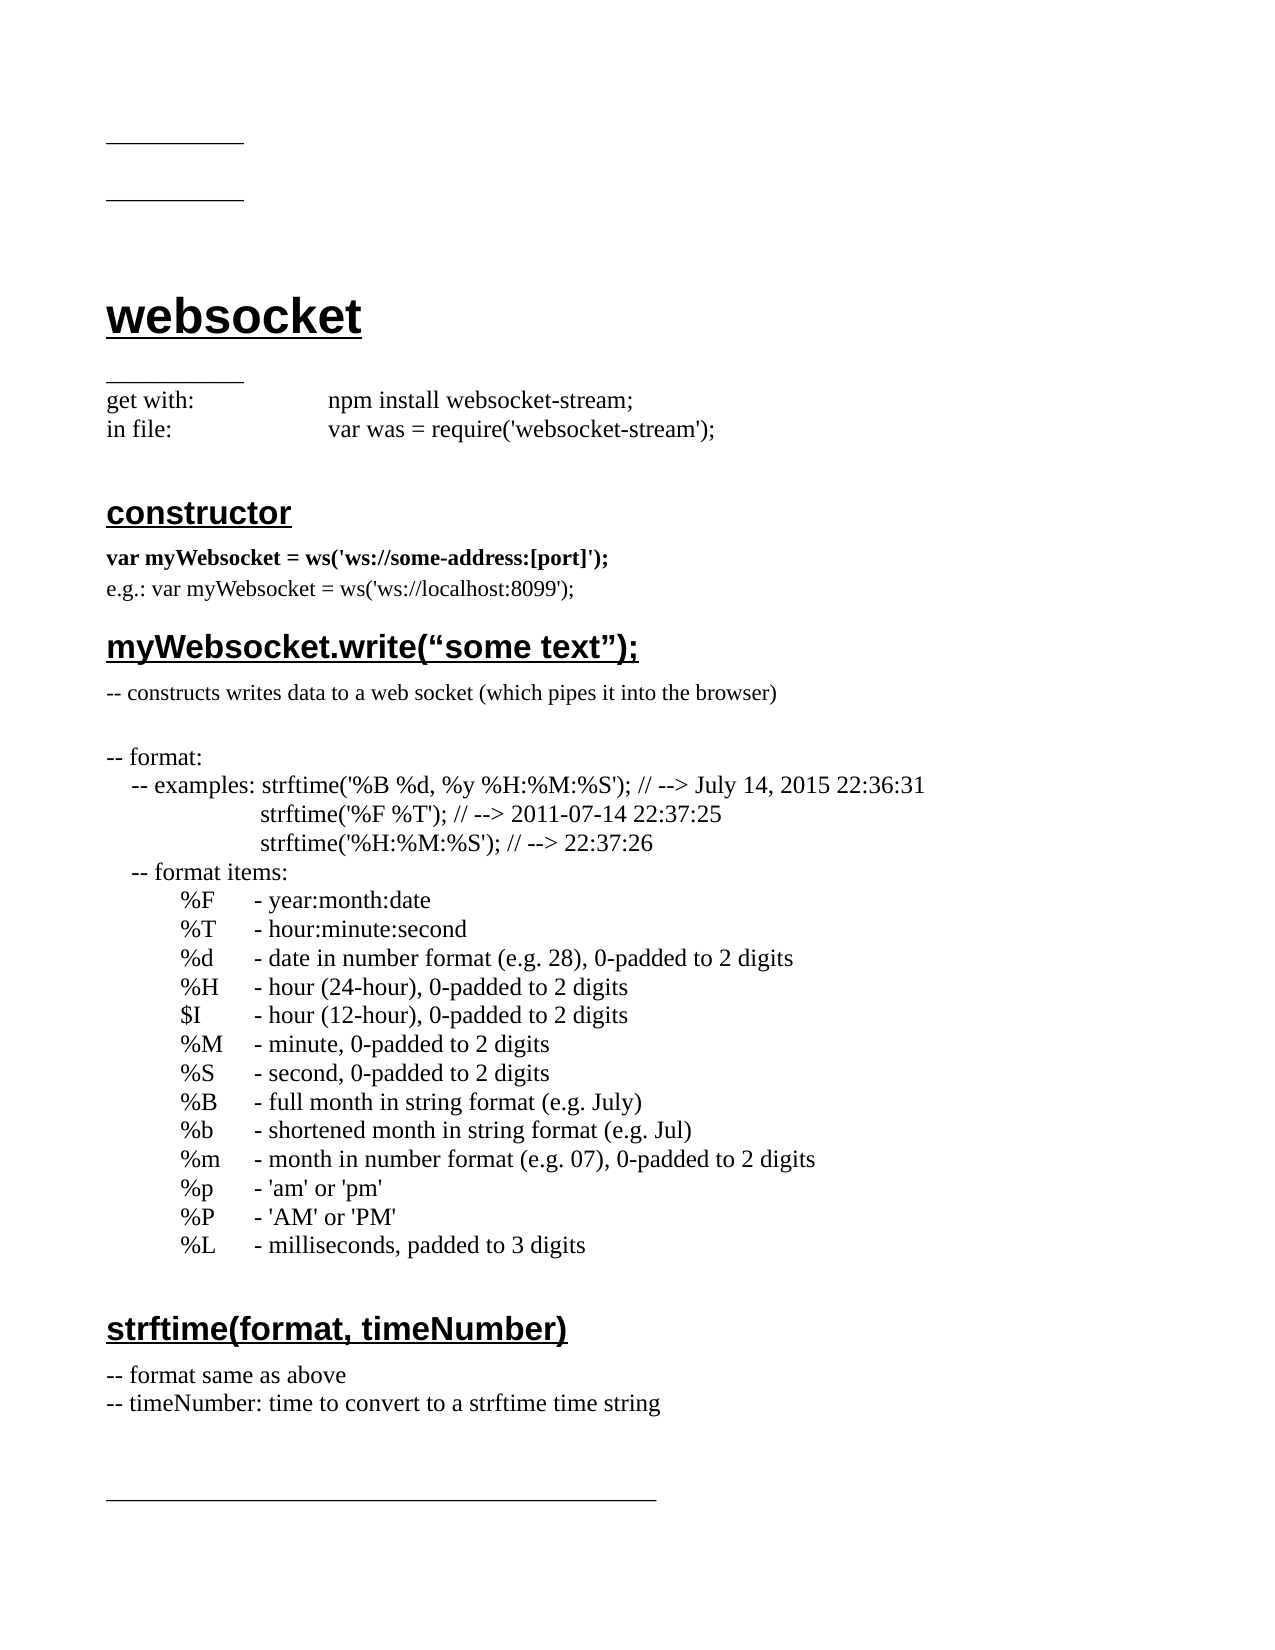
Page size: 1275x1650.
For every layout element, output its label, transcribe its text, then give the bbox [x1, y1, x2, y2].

text -- format items: [106, 857, 1158, 885]
text -- examples: strftime('%B %d, %y %H:%M:%S'); // --> July 14, 2015 22:36:31 [106, 770, 1158, 799]
subtitle websocket [106, 287, 1158, 344]
text %p - 'am' or 'pm' [106, 1173, 1158, 1202]
text ____________________________________________ [106, 1475, 1158, 1503]
text %H - hour (24-hour), 0-padded to 2 digits [106, 972, 1158, 1000]
text %S - second, 0-padded to 2 digits [106, 1058, 1158, 1087]
text -- format same as above [106, 1360, 1158, 1388]
text %B - full month in string format (e.g. July) [106, 1087, 1158, 1115]
text strftime('%F %T'); // --> 2011-07-14 22:37:25 [106, 799, 1158, 828]
subtitle strftime(format, timeNumber) [106, 1309, 1158, 1347]
text %m - month in number format (e.g. 07), 0-padded to 2 digits [106, 1144, 1158, 1173]
text ___________ [106, 176, 1158, 204]
text $I - hour (12-hour), 0-padded to 2 digits [106, 1000, 1158, 1029]
text in file: var was = require('websocket-stream'); [106, 414, 1158, 443]
text %d - date in number format (e.g. 28), 0-padded to 2 digits [106, 943, 1158, 972]
text %L - milliseconds, padded to 3 digits [106, 1230, 1158, 1259]
text -- timeNumber: time to convert to a strftime time string [106, 1388, 1158, 1417]
text var myWebsocket = ws('ws://some-address:[port]'); [106, 544, 1158, 570]
text %P - 'AM' or 'PM' [106, 1202, 1158, 1230]
text ___________ [106, 118, 1158, 147]
text -- format: [106, 742, 1158, 770]
text ___________ [106, 357, 1158, 386]
text %b - shortened month in string format (e.g. Jul) [106, 1115, 1158, 1144]
text %F - year:month:date [106, 885, 1158, 914]
subtitle constructor [106, 493, 1158, 531]
text %M - minute, 0-padded to 2 digits [106, 1029, 1158, 1058]
text -- constructs writes data to a web socket (which pipes it into the browser) [106, 678, 1158, 705]
text get with: npm install websocket-stream; [106, 386, 1158, 414]
text %T - hour:minute:second [106, 914, 1158, 943]
text e.g.: var myWebsocket = ws('ws://localhost:8099'); [106, 575, 1158, 602]
text strftime('%H:%M:%S'); // --> 22:37:26 [106, 828, 1158, 857]
subtitle myWebsocket.write(“some text”); [106, 628, 1158, 666]
